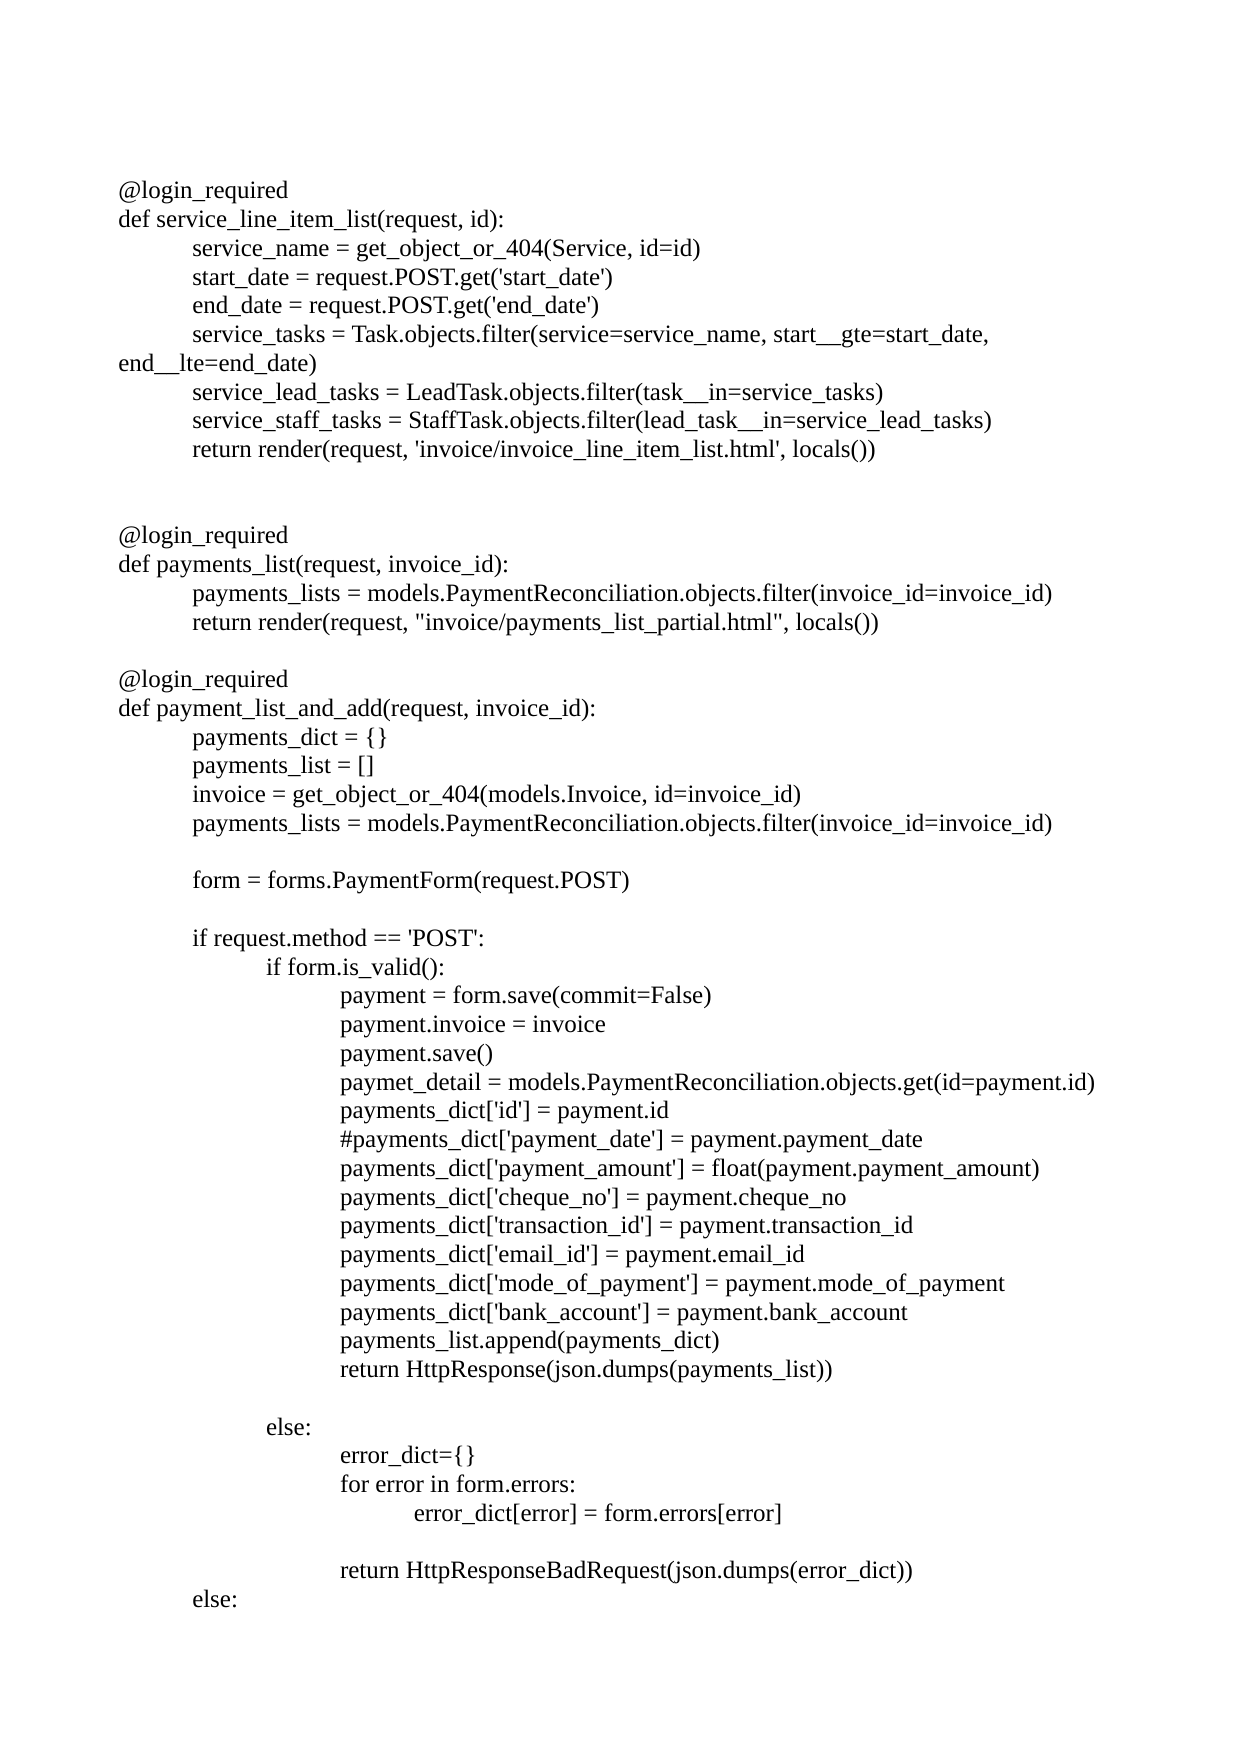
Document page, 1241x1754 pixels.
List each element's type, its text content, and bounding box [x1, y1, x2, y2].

text payment = form.save(commit=False) [118, 981, 1122, 1009]
text if request.method == 'POST': [118, 923, 1122, 952]
text payments_dict['id'] = payment.id [118, 1096, 1122, 1124]
text start_date = request.POST.get('start_date') [118, 262, 1122, 291]
text return render(request, 'invoice/invoice_line_item_list.html', locals()) [118, 434, 1122, 463]
text payments_lists = models.PaymentReconciliation.objects.filter(invoice_id=invoice_id) [118, 808, 1122, 837]
text payments_dict['payment_amount'] = float(payment.payment_amount) [118, 1153, 1122, 1182]
text service_name = get_object_or_404(Service, id=id) [118, 233, 1122, 262]
text payments_lists = models.PaymentReconciliation.objects.filter(invoice_id=invoice_id) [118, 578, 1122, 607]
text payments_list.append(payments_dict) [118, 1326, 1122, 1354]
text service_lead_tasks = LeadTask.objects.filter(task__in=service_tasks) [118, 377, 1122, 406]
text #payments_dict['payment_date'] = payment.payment_date [118, 1124, 1122, 1153]
text payment.save() [118, 1038, 1122, 1067]
text form = forms.PaymentForm(request.POST) [118, 866, 1122, 894]
text return render(request, "invoice/payments_list_partial.html", locals()) [118, 607, 1122, 636]
text return HttpResponse(json.dumps(payments_list)) [118, 1354, 1122, 1383]
text def payments_list(request, invoice_id): [118, 549, 1122, 578]
text payment.invoice = invoice [118, 1009, 1122, 1038]
text invoice = get_object_or_404(models.Invoice, id=invoice_id) [118, 779, 1122, 808]
text paymet_detail = models.PaymentReconciliation.objects.get(id=payment.id) [118, 1067, 1122, 1096]
text payments_dict['cheque_no'] = payment.cheque_no [118, 1182, 1122, 1211]
text payments_list = [] [118, 751, 1122, 779]
text @login_required [118, 521, 1122, 549]
text return HttpResponseBadRequest(json.dumps(error_dict)) [118, 1556, 1122, 1584]
text else: [118, 1412, 1122, 1441]
text if form.is_valid(): [118, 952, 1122, 981]
text service_tasks = Task.objects.filter(service=service_name, start__gte=start_date, end__lte=end_date) [118, 319, 1122, 377]
text service_staff_tasks = StaffTask.objects.filter(lead_task__in=service_lead_tasks) [118, 406, 1122, 434]
text payments_dict['mode_of_payment'] = payment.mode_of_payment [118, 1268, 1122, 1297]
text error_dict[error] = form.errors[error] [118, 1498, 1122, 1527]
text for error in form.errors: [118, 1469, 1122, 1498]
text payments_dict['bank_account'] = payment.bank_account [118, 1297, 1122, 1326]
text @login_required [118, 664, 1122, 693]
text def payment_list_and_add(request, invoice_id): [118, 693, 1122, 722]
text else: [118, 1584, 1122, 1613]
text error_dict={} [118, 1441, 1122, 1469]
text def service_line_item_list(request, id): [118, 204, 1122, 233]
text payments_dict = {} [118, 722, 1122, 751]
text end_date = request.POST.get('end_date') [118, 291, 1122, 319]
text payments_dict['transaction_id'] = payment.transaction_id [118, 1211, 1122, 1239]
text payments_dict['email_id'] = payment.email_id [118, 1239, 1122, 1268]
text @login_required [118, 176, 1122, 204]
